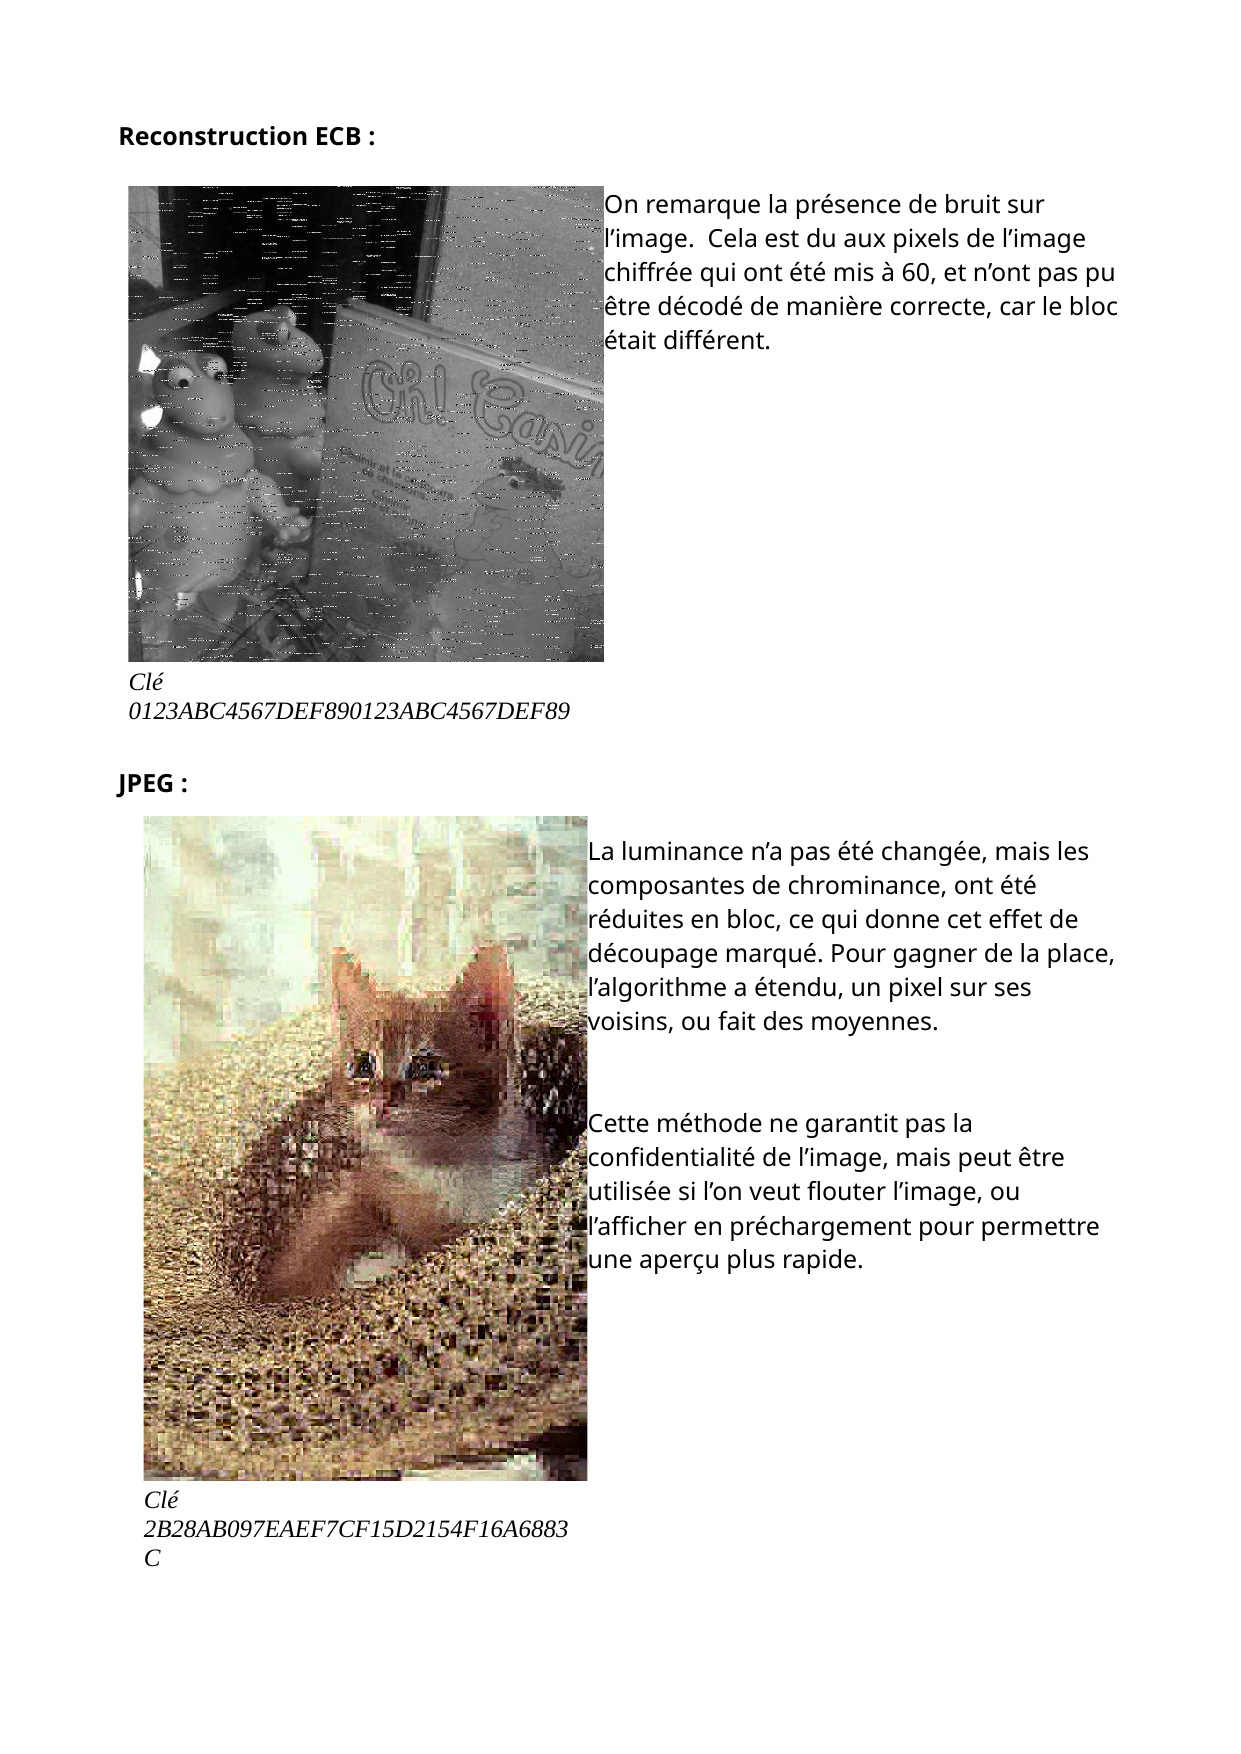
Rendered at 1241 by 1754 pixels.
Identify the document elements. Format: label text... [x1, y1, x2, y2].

text La luminance n’a pas été changée, mais les composantes de chrominance, ont été réduites en bloc, ce qui donne cet effet de découpage marqué. Pour gagner de la place, l’algorithme a étendu, un pixel sur ses voisins, ou fait des moyennes. [588, 833, 1122, 1038]
text Clé 0123ABC4567DEF890123ABC4567DEF89 [128, 662, 604, 725]
text Reconstruction ECB : [118, 118, 1122, 152]
text JPEG : [118, 765, 1122, 799]
text [118, 1106, 143, 1276]
picture [143, 816, 588, 1481]
text On remarque la présence de bruit sur l’image. Cela est du aux pixels de l’image chiffrée qui ont été mis à 60, et n’ont pas pu être décodé de manière correcte, car le bloc était différent. [604, 186, 1122, 357]
text Cette méthode ne garantit pas la confidentialité de l’image, mais peut être utilisée si l’on veut flouter l’image, ou l’afficher en préchargement pour permettre une aperçu plus rapide. [588, 1106, 1122, 1276]
picture [128, 186, 604, 662]
text Clé 2B28AB097EAEF7CF15D2154F16A6883C [143, 1481, 587, 1572]
text [118, 833, 143, 1038]
